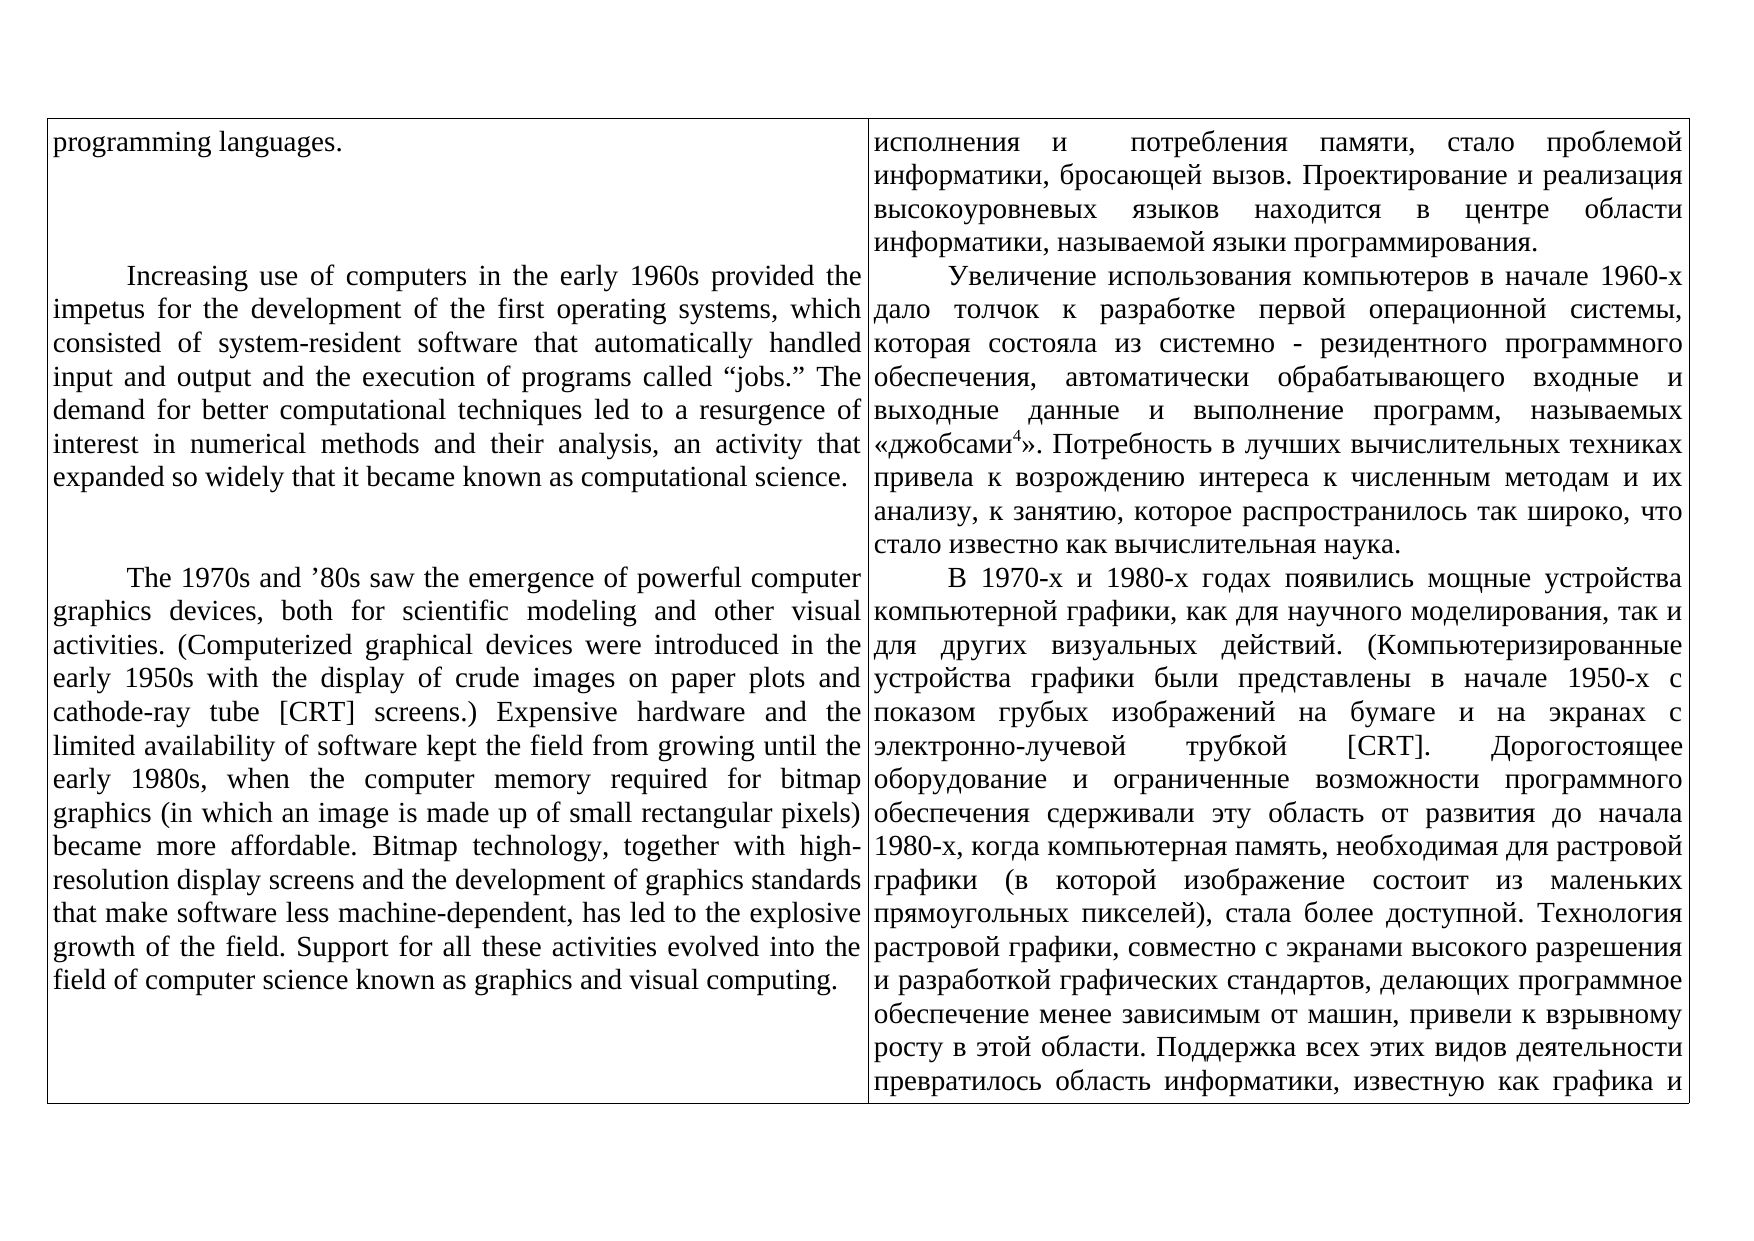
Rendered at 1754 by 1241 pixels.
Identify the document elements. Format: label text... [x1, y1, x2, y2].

table_header programming languages. Increasing use of computers in the early 1960s provided the impetus for the development of the first operating systems, which consisted of system-resident software that automatically handled input and output and the execution of programs called “jobs.” The demand for better computational techniques led to a resurgence of interest in numerical methods and their analysis, an activity that expanded so widely that it became known as computational science. The 1970s and ’80s saw the emergence of powerful computer graphics devices, both for scientific modeling and other visual activities. (Computerized graphical devices were introduced in the early 1950s with the display of crude images on paper plots and cathode-ray tube [CRT] screens.) Expensive hardware and the limited availability of software kept the field from growing until the early 1980s, when the computer memory required for bitmap graphics (in which an image is made up of small rectangular pixels) became more affordable. Bitmap technology, together with high-resolution display screens and the development of graphics standards that make software less machine-dependent, has led to the explosive growth of the field. Support for all these activities evolved into the field of computer science known as graphics and visual computing. [48, 119, 868, 1102]
table_header исполнения и потребления памяти, стало проблемой информатики, бросающей вызов. Проектирование и реализация высокоуровневых языков находится в центре области информатики, называемой языки программирования. Увеличение использования компьютеров в начале 1960-х дало толчок к разработке первой операционной системы, которая состояла из системно - резидентного программного обеспечения, автоматически обрабатывающего входные и выходные данные и выполнение программ, называемых «джобсами». Потребность в лучших вычислительных техниках привела к возрождению интереса к численным методам и их анализу, к занятию, которое распространилось так широко, что стало известно как вычислительная наука. В 1970-х и 1980-х годах появились мощные устройства компьютерной графики, как для научного моделирования, так и для других визуальных действий. (Компьютеризированные устройства графики были представлены в начале 1950-х с показом грубых изображений на бумаге и на экранах с электронно-лучевой трубкой [CRT]. Дорогостоящее оборудование и ограниченные возможности программного обеспечения сдерживали эту область от развития до начала 1980-х, когда компьютерная память, необходимая для растровой графики (в которой изображение состоит из маленьких прямоугольных пикселей), стала более доступной. Технология растровой графики, совместно с экранами высокого разрешения и разработкой графических стандартов, делающих программное обеспечение менее зависимым от машин, привели к взрывному росту в этой области. Поддержка всех этих видов деятельности превратилось область информатики, известную как графика и [869, 119, 1689, 1102]
